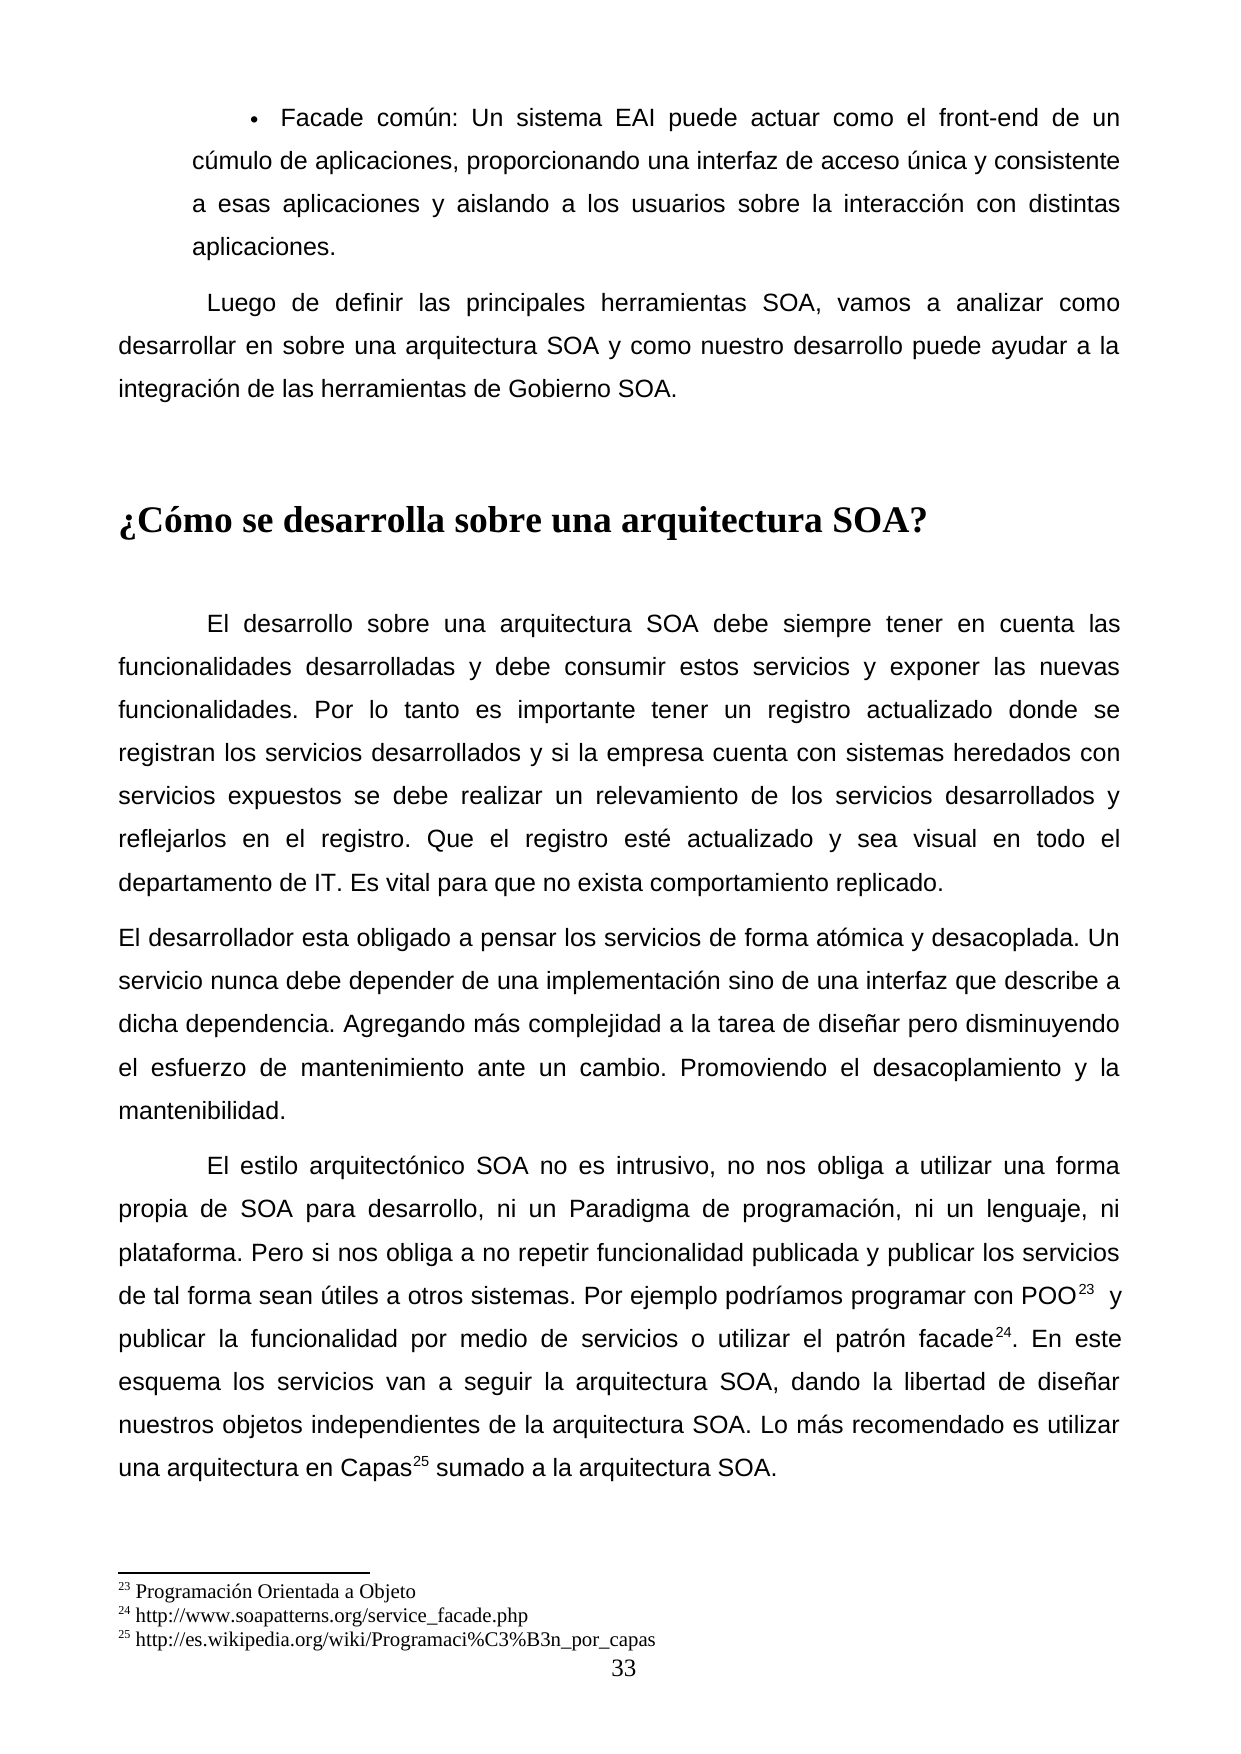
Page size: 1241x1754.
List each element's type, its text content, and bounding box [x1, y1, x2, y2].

list Facade común: Un sistema EAI puede actuar como el front-end de un cúmulo de aplicaciones, proporcionando una interfaz de acceso única y consistente a esas aplicaciones y aislando a los usuarios sobre la interacción con distintas aplicaciones. [162, 103, 1122, 261]
text http://www.soapatterns.org/service_facade.php [118, 1603, 1122, 1627]
subtitle ¿Cómo se desarrolla sobre una arquitectura SOA? [118, 498, 1122, 541]
text El desarrollador esta obligado a pensar los servicios de forma atómica y desacoplada. Un servicio nunca debe depender de una implementación sino de una interfaz que describe a dicha dependencia. Agregando más complejidad a la tarea de diseñar pero disminuyendo el esfuerzo de mantenimiento ante un cambio. Promoviendo el desacoplamiento y la mantenibilidad. [118, 923, 1122, 1124]
text El estilo arquitectónico SOA no es intrusivo, no nos obliga a utilizar una forma propia de SOA para desarrollo, ni un Paradigma de programación, ni un lenguaje, ni plataforma. Pero si nos obliga a no repetir funcionalidad publicada y publicar los servicios de tal forma sean útiles a otros sistemas. Por ejemplo podríamos programar con POO y publicar la funcionalidad por medio de servicios o utilizar el patrón facade. En este esquema los servicios van a seguir la arquitectura SOA, dando la libertad de diseñar nuestros objetos independientes de la arquitectura SOA. Lo más recomendado es utilizar una arquitectura en Capas sumado a la arquitectura SOA. [118, 1151, 1122, 1482]
text Programación Orientada a Objeto [118, 1579, 1122, 1603]
text El desarrollo sobre una arquitectura SOA debe siempre tener en cuenta las funcionalidades desarrolladas y debe consumir estos servicios y exponer las nuevas funcionalidades. Por lo tanto es importante tener un registro actualizado donde se registran los servicios desarrollados y si la empresa cuenta con sistemas heredados con servicios expuestos se debe realizar un relevamiento de los servicios desarrollados y reflejarlos en el registro. Que el registro esté actualizado y sea visual en todo el departamento de IT. Es vital para que no exista comportamiento replicado. [118, 609, 1122, 896]
text http://es.wikipedia.org/wiki/Programaci%C3%B3n_por_capas [118, 1627, 1122, 1651]
text Luego de definir las principales herramientas SOA, vamos a analizar como desarrollar en sobre una arquitectura SOA y como nuestro desarrollo puede ayudar a la integración de las herramientas de Gobierno SOA. [118, 288, 1122, 403]
